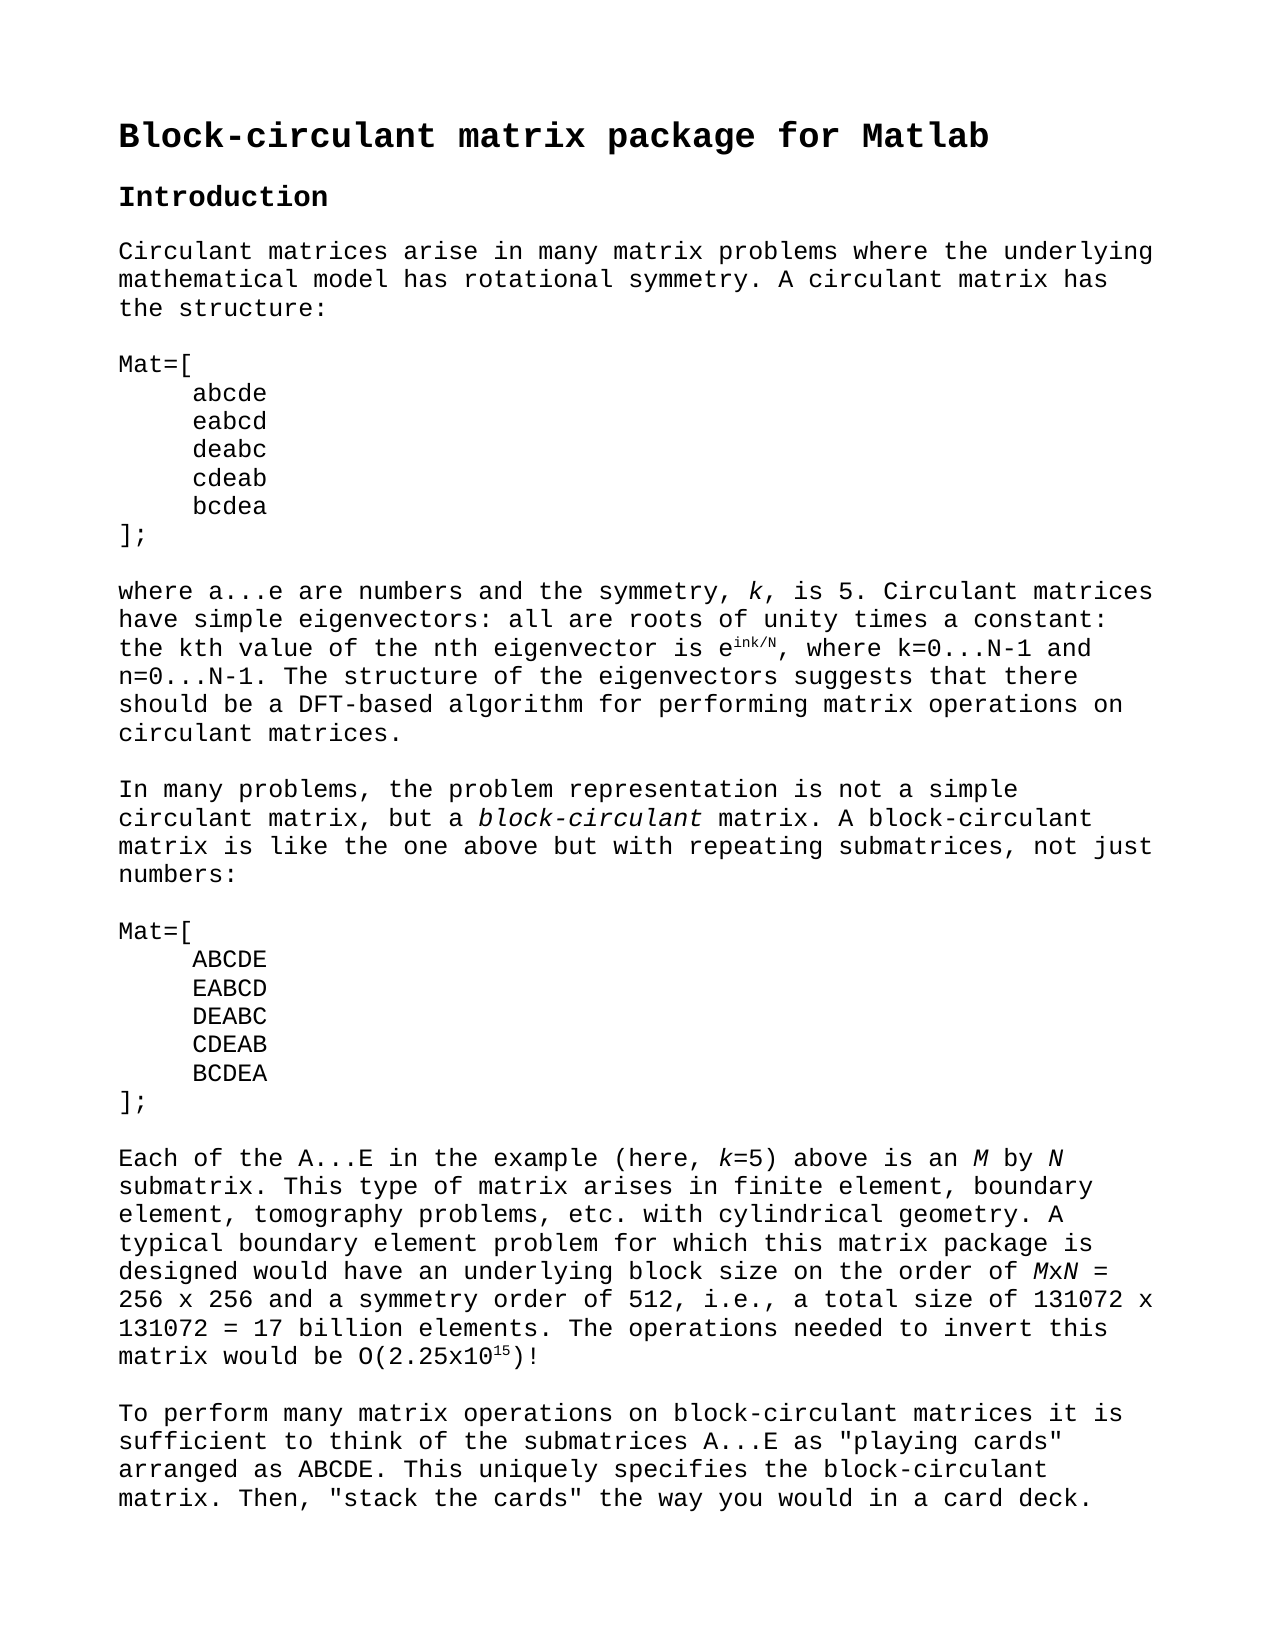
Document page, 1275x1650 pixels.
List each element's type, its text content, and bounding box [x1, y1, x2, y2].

text DEABC [192, 1003, 1157, 1032]
text Circulant matrices arise in many matrix problems where the underlying mathematical model has rotational symmetry. A circulant matrix has the structure: [118, 238, 1157, 323]
text deabc [192, 437, 1157, 465]
text eabcd [192, 408, 1157, 437]
text abcde [192, 380, 1157, 408]
text In many problems, the problem representation is not a simple circulant matrix, but a block-circulant matrix. A block-circulant matrix is like the one above but with repeating submatrices, not just numbers: [118, 777, 1157, 890]
text Each of the A...E in the example (here, k=5) above is an M by N submatrix. This type of matrix arises in finite element, boundary element, tomography problems, etc. with cylindrical geometry. A typical boundary element problem for which this matrix package is designed would have an underlying block size on the order of MxN = 256 x 256 and a symmetry order of 512, i.e., a total size of 131072 x 131072 = 17 billion elements. The operations needed to invert this matrix would be O(2.25x1015)! [118, 1145, 1157, 1372]
text BCDEA [192, 1060, 1157, 1088]
text Mat=[ [118, 352, 1157, 380]
text To perform many matrix operations on block-circulant matrices it is sufficient to think of the submatrices A...E as "playing cards" arranged as ABCDE. This uniquely specifies the block-circulant matrix. Then, "stack the cards" the way you would in a card deck. [118, 1400, 1157, 1513]
text Block-circulant matrix package for Matlab [118, 118, 1157, 158]
text CDEAB [192, 1032, 1157, 1060]
text ]; [118, 1088, 1157, 1117]
text cdeab [192, 465, 1157, 493]
text where a...e are numbers and the symmetry, k, is 5. Circulant matrices have simple eigenvectors: all are roots of unity times a constant: the kth value of the nth eigenvector is eink/N, where k=0...N-1 and n=0...N-1. The structure of the eigenvectors suggests that there should be a DFT-based algorithm for performing matrix operations on circulant matrices. [118, 578, 1157, 748]
text ABCDE [192, 947, 1157, 975]
text ]; [118, 522, 1157, 550]
text Introduction [118, 182, 1157, 215]
text EABCD [192, 975, 1157, 1003]
text Mat=[ [118, 918, 1157, 947]
text bcdea [192, 493, 1157, 522]
